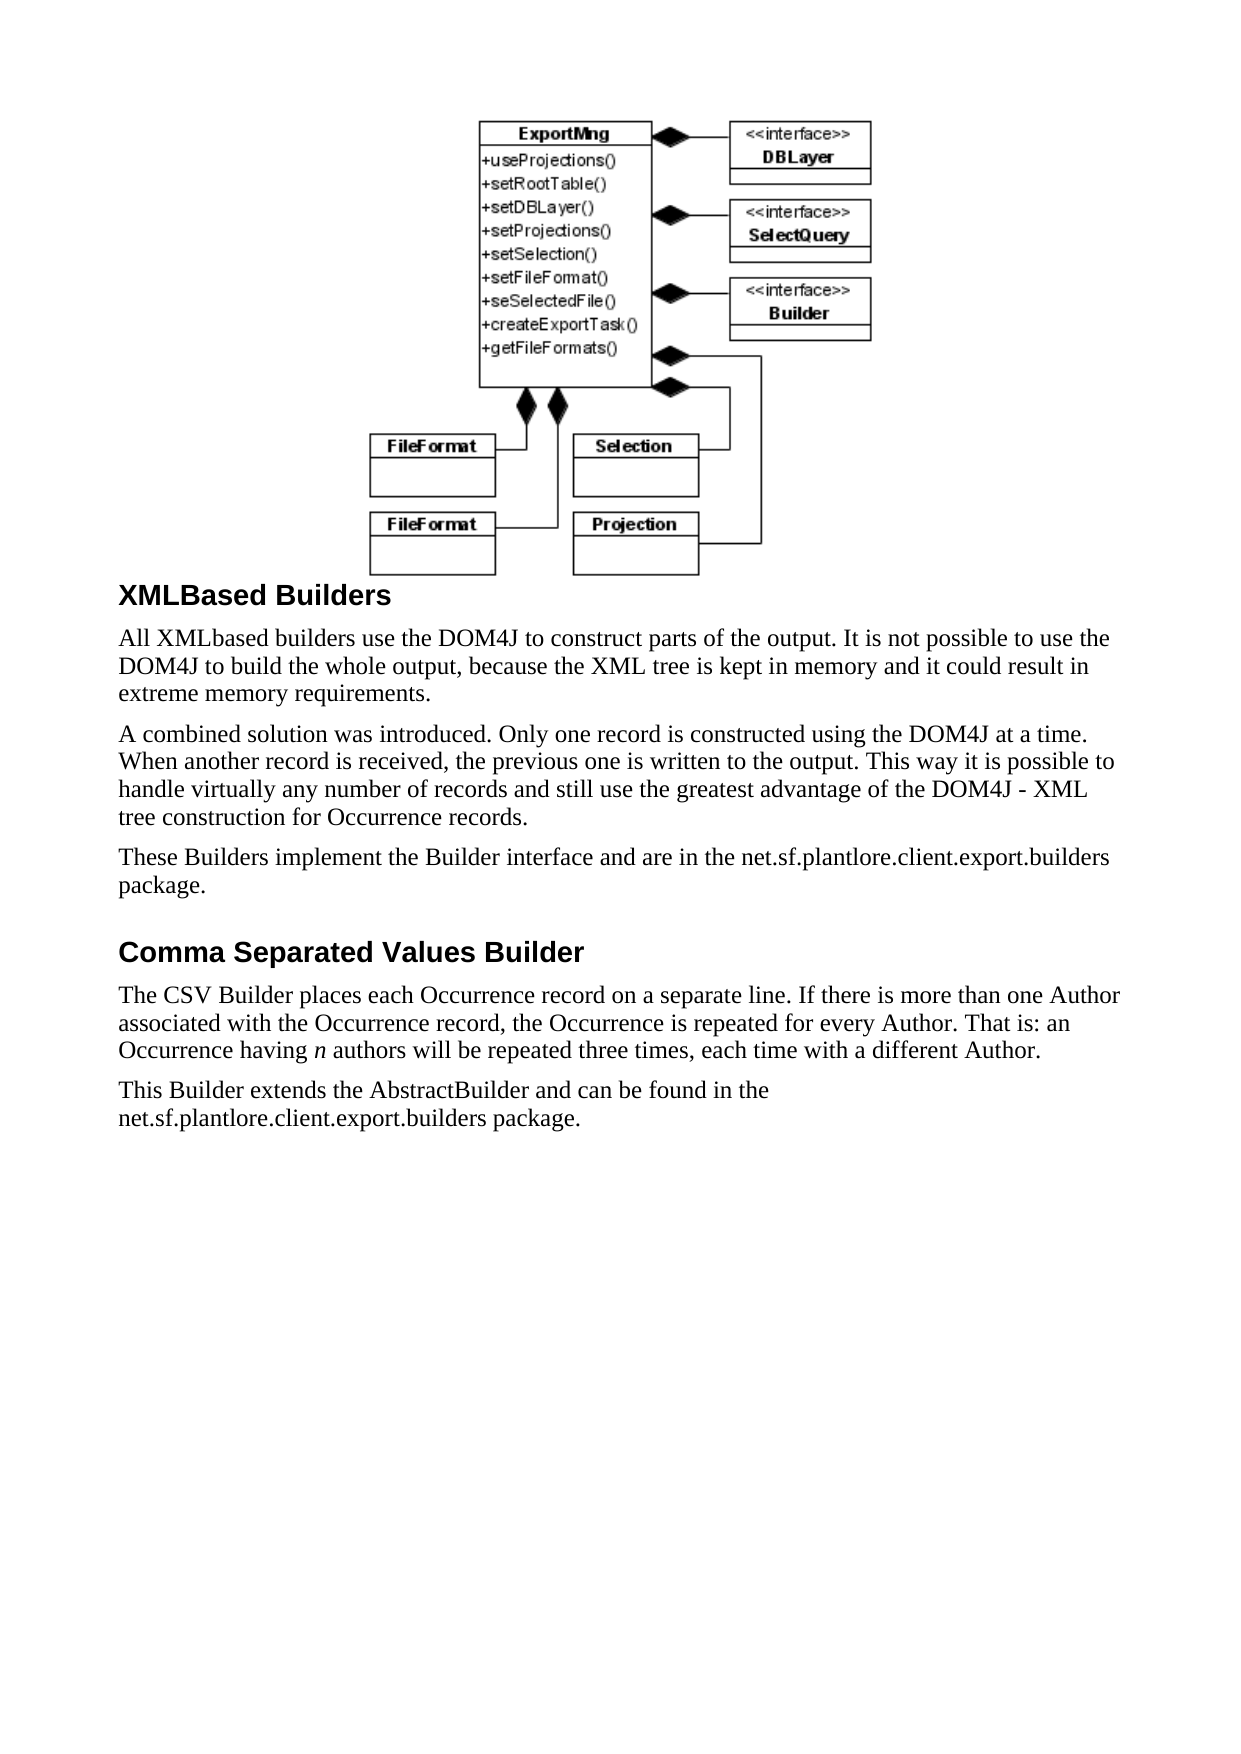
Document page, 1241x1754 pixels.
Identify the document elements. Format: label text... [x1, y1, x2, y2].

subtitle XMLBased Builders [118, 118, 1122, 612]
text These Builders implement the Builder interface and are in the net.sf.plantlore.client.export.builders package. [118, 843, 1122, 898]
text All XMLbased builders use the DOM4J to construct parts of the output. It is not possible to use the DOM4J to build the whole output, because the XML tree is kept in memory and it could result in extreme memory requirements. [118, 624, 1122, 707]
text A combined solution was introduced. Only one record is constructed using the DOM4J at a time. When another record is received, the previous one is written to the output. This way it is possible to handle virtually any number of records and still use the greatest advantage of the DOM4J - XML tree construction for Occurrence records. [118, 720, 1122, 831]
picture [365, 118, 875, 579]
text The CSV Builder places each Occurrence record on a separate line. If there is more than one Author associated with the Occurrence record, the Occurrence is repeated for every Author. That is: an Occurrence having n authors will be repeated three times, each time with a different Author. [118, 981, 1122, 1064]
subtitle Comma Separated Values Builder [118, 936, 1122, 968]
text This Builder extends the AbstractBuilder and can be found in the net.sf.plantlore.client.export.builders package. [118, 1077, 1122, 1132]
